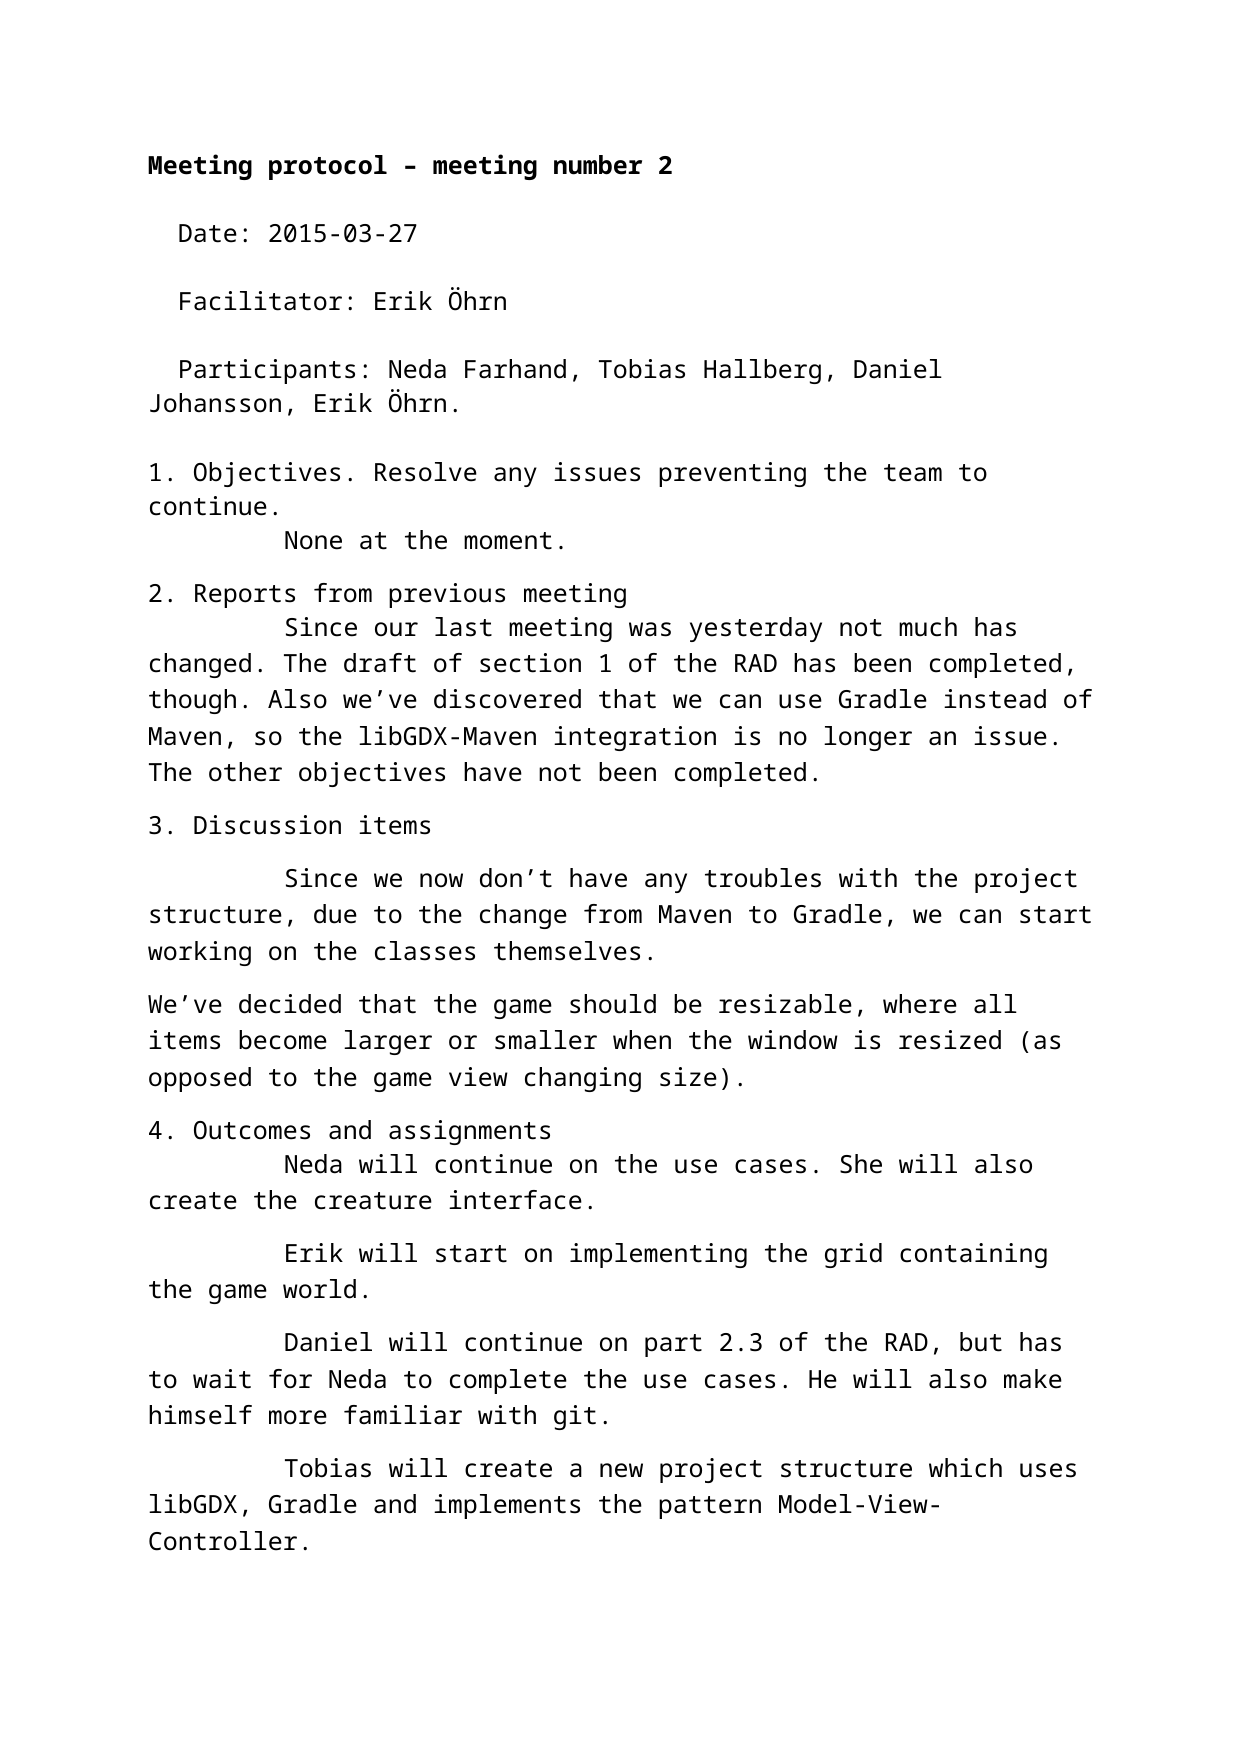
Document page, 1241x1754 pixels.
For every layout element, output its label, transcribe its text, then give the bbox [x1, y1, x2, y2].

text 2. Reports from previous meeting [148, 575, 1093, 609]
text Facilitator: Erik Öhrn [148, 284, 1093, 318]
text Meeting protocol – meeting number 2 [148, 148, 1093, 182]
text 3. Discussion items [148, 808, 1093, 842]
text Since we now don’t have any troubles with the project structure, due to the change from Maven to Gradle, we can start working on the classes themselves. [148, 861, 1093, 968]
text None at the moment. [148, 522, 1093, 556]
text We’ve decided that the game should be resizable, where all items become larger or smaller when the window is resized (as opposed to the game view changing size). [148, 987, 1093, 1093]
text 1. Objectives. Resolve any issues preventing the team to continue. [148, 454, 1093, 522]
text Date: 2015-03-27 [148, 216, 1093, 250]
text Tobias will create a new project structure which uses libGDX, Gradle and implements the pattern Model-View-Controller. [148, 1451, 1093, 1558]
text Daniel will continue on part 2.3 of the RAD, but has to wait for Neda to complete the use cases. He will also make himself more familiar with git. [148, 1325, 1093, 1432]
text Erik will start on implementing the grid containing the game world. [148, 1236, 1093, 1306]
text Since our last meeting was yesterday not much has changed. The draft of section 1 of the RAD has been completed, though. Also we’ve discovered that we can use Gradle instead of Maven, so the libGDX-Maven integration is no longer an issue. The other objectives have not been completed. [148, 609, 1093, 789]
text Participants: Neda Farhand, Tobias Hallberg, Daniel Johansson, Erik Öhrn. [148, 352, 1093, 420]
text 4. Outcomes and assignments [148, 1112, 1093, 1146]
text Neda will continue on the use cases. She will also create the creature interface. [148, 1146, 1093, 1217]
